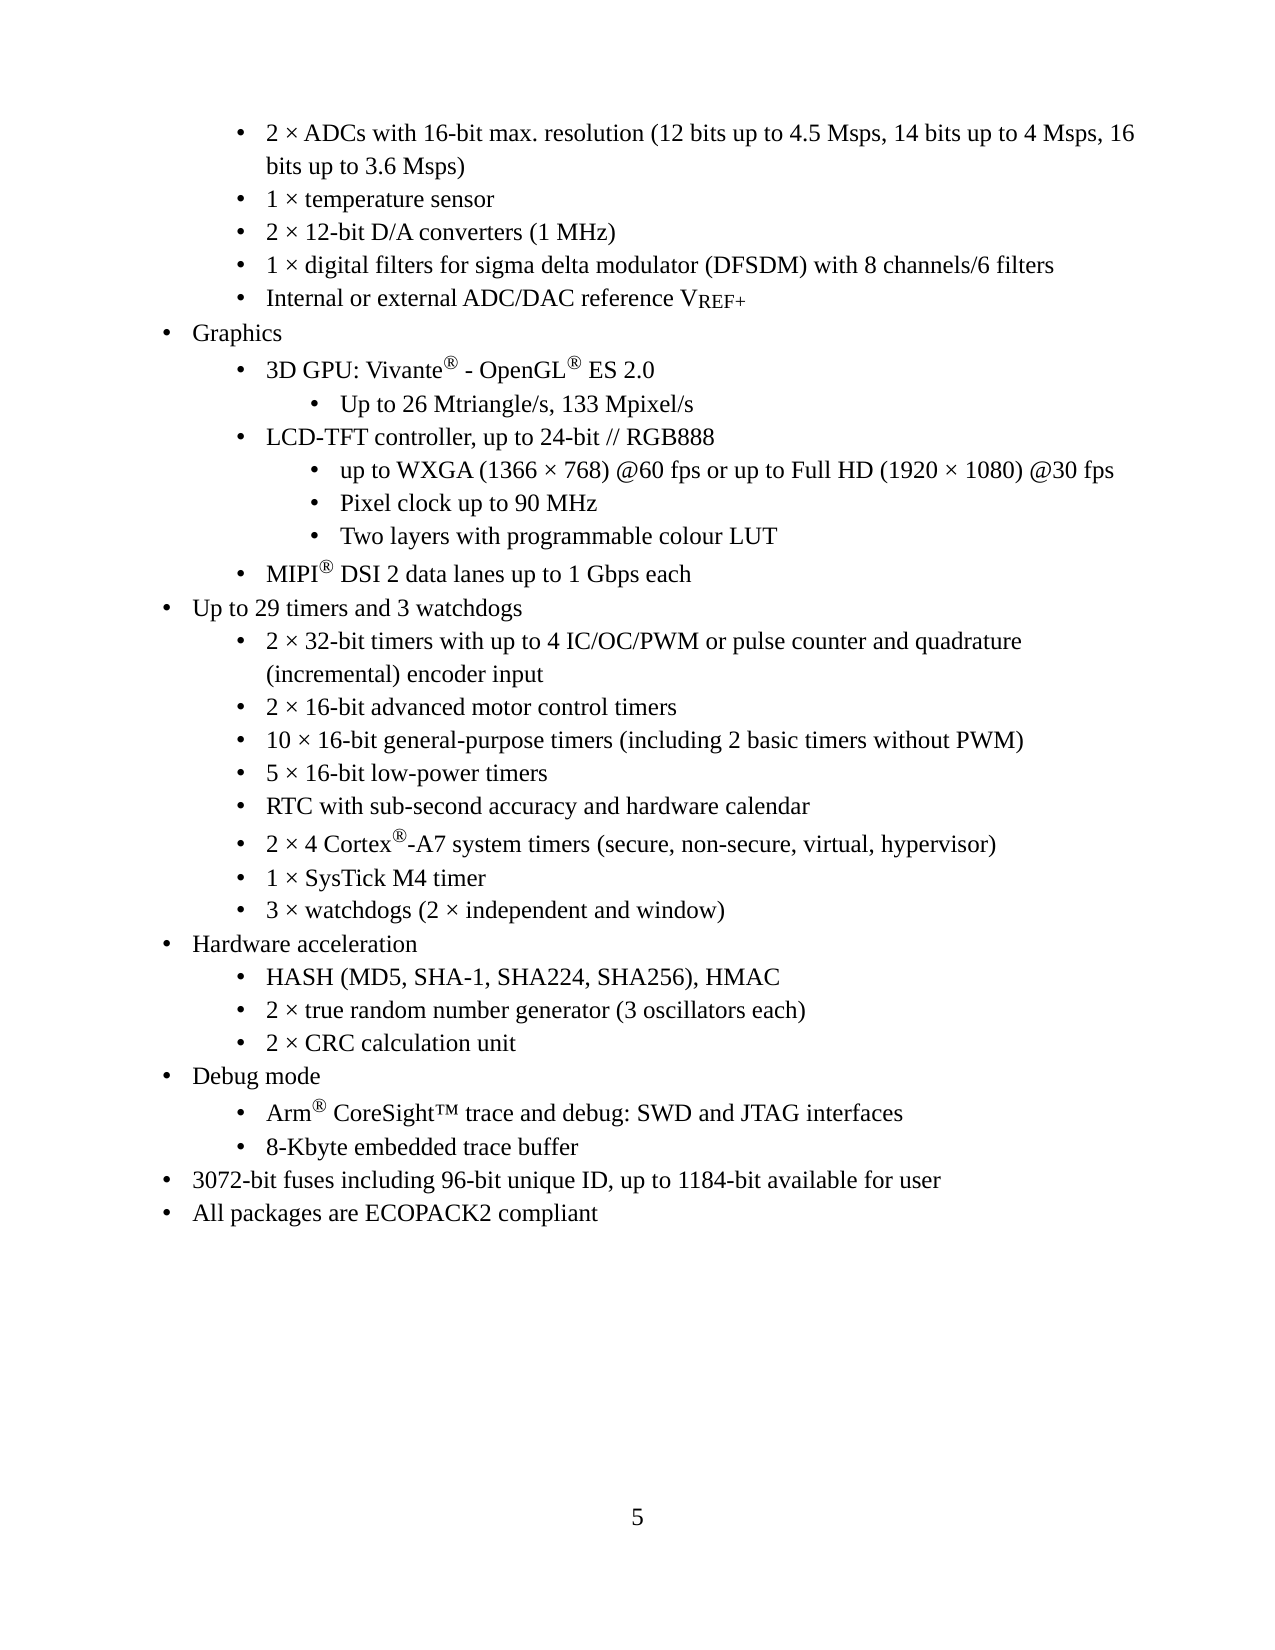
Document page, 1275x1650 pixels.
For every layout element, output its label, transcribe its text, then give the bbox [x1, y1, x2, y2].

list 1 × SysTick M4 timer [236, 863, 1157, 891]
list MIPI® DSI 2 data lanes up to 1 Gbps each [236, 554, 1157, 588]
list 1 × digital filters for sigma delta modulator (DFSDM) with 8 channels/6 filters [236, 250, 1157, 279]
list Debug mode [162, 1061, 1157, 1089]
list 2 × ADCs with 16-bit max. resolution (12 bits up to 4.5 Msps, 14 bits up to 4 Msps, 16 bits up to 3.6 Msps) [236, 118, 1157, 180]
list Up to 26 Mtriangle/s, 133 Mpixel/s [310, 389, 1157, 418]
list 3 × watchdogs (2 × independent and window) [236, 896, 1157, 924]
list up to WXGA (1366 × 768) @60 fps or up to Full HD (1920 × 1080) @30 fps [310, 455, 1157, 484]
list All packages are ECOPACK2 compliant [162, 1198, 1157, 1227]
list 2 × 16-bit advanced motor control timers [236, 692, 1157, 721]
list 2 × 12-bit D/A converters (1 MHz) [236, 217, 1157, 246]
list 2 × CRC calculation unit [236, 1028, 1157, 1056]
list 2 × 32-bit timers with up to 4 IC/OC/PWM or pulse counter and quadrature (incremental) encoder input [236, 626, 1157, 688]
list 3072-bit fuses including 96-bit unique ID, up to 1184-bit available for user [162, 1165, 1157, 1194]
list 10 × 16-bit general-purpose timers (including 2 basic timers without PWM) [236, 725, 1157, 754]
list Up to 29 timers and 3 watchdogs [162, 593, 1157, 622]
list 8-Kbyte embedded trace buffer [236, 1132, 1157, 1161]
list RTC with sub-second accuracy and hardware calendar [236, 791, 1157, 820]
list HASH (MD5, SHA-1, SHA224, SHA256), HMAC [236, 962, 1157, 990]
list Two layers with programmable colour LUT [310, 521, 1157, 550]
list Hardware acceleration [162, 929, 1157, 957]
list LCD-TFT controller, up to 24-bit // RGB888 [236, 422, 1157, 451]
list 2 × true random number generator (3 oscillators each) [236, 995, 1157, 1023]
list Arm® CoreSight™ trace and debug: SWD and JTAG interfaces [236, 1094, 1157, 1127]
list 2 × 4 Cortex®-A7 system timers (secure, non-secure, virtual, hypervisor) [236, 824, 1157, 858]
list Internal or external ADC/DAC reference VREF+ [236, 283, 1157, 313]
list Pixel clock up to 90 MHz [310, 488, 1157, 517]
list 3D GPU: Vivante® - OpenGL® ES 2.0 [236, 351, 1157, 384]
list 5 × 16-bit low-power timers [236, 758, 1157, 787]
list Graphics [162, 318, 1157, 346]
list 1 × temperature sensor [236, 184, 1157, 213]
